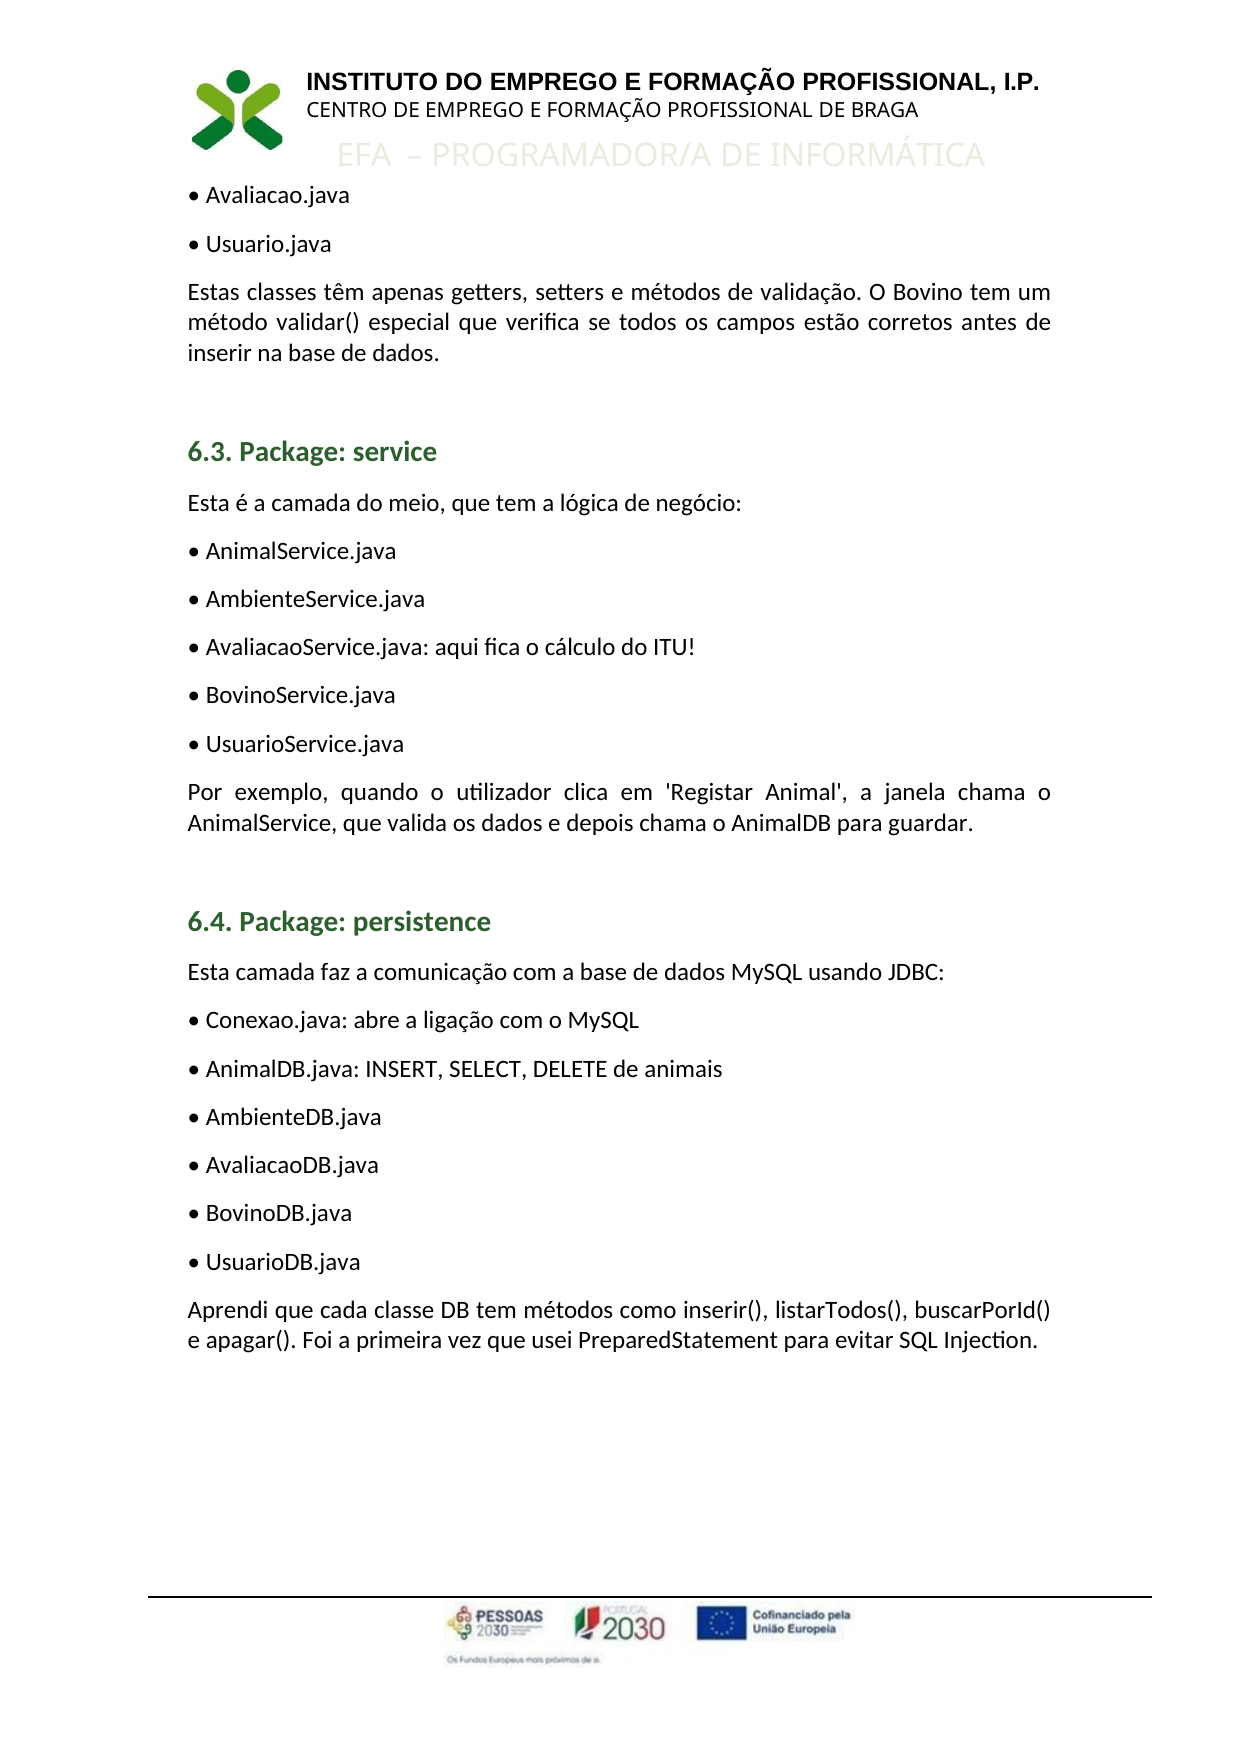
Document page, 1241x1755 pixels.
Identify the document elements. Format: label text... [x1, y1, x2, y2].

text • UsuarioService.java [187, 728, 1053, 758]
picture [444, 1601, 855, 1668]
text Esta é a camada do meio, que tem a lógica de negócio: [187, 487, 1053, 517]
text Por exemplo, quando o utilizador clica em 'Registar Animal', a janela chama o AnimalService, que valida os dados e depois chama o AnimalDB para guardar. [187, 776, 1053, 837]
text • UsuarioDB.java [187, 1246, 1053, 1276]
text • Usuario.java [187, 228, 1053, 258]
text • AvaliacaoService.java: aqui fica o cálculo do ITU! [187, 631, 1053, 662]
text Esta camada faz a comunicação com a base de dados MySQL usando JDBC: [187, 956, 1053, 987]
text 6.4. Package: persistence [187, 903, 1053, 939]
text • Avaliacao.java [187, 179, 1053, 210]
text • AmbienteService.java [187, 583, 1053, 614]
text • AmbienteDB.java [187, 1101, 1053, 1132]
text • AnimalDB.java: INSERT, SELECT, DELETE de animais [187, 1053, 1053, 1083]
text Estas classes têm apenas getters, setters e métodos de validação. O Bovino tem um método validar() especial que verifica se todos os campos estão corretos antes de inserir na base de dados. [187, 276, 1053, 367]
text • BovinoDB.java [187, 1198, 1053, 1228]
text • AvaliacaoDB.java [187, 1149, 1053, 1180]
picture [191, 70, 283, 150]
text • BovinoService.java [187, 680, 1053, 710]
text Aprendi que cada classe DB tem métodos como inserir(), listarTodos(), buscarPorId() e apagar(). Foi a primeira vez que usei PreparedStatement para evitar SQL Injection. [187, 1294, 1053, 1355]
text • Conexao.java: abre a ligação com o MySQL [187, 1005, 1053, 1035]
text 6.3. Package: service [187, 433, 1053, 469]
text • AnimalService.java [187, 535, 1053, 566]
